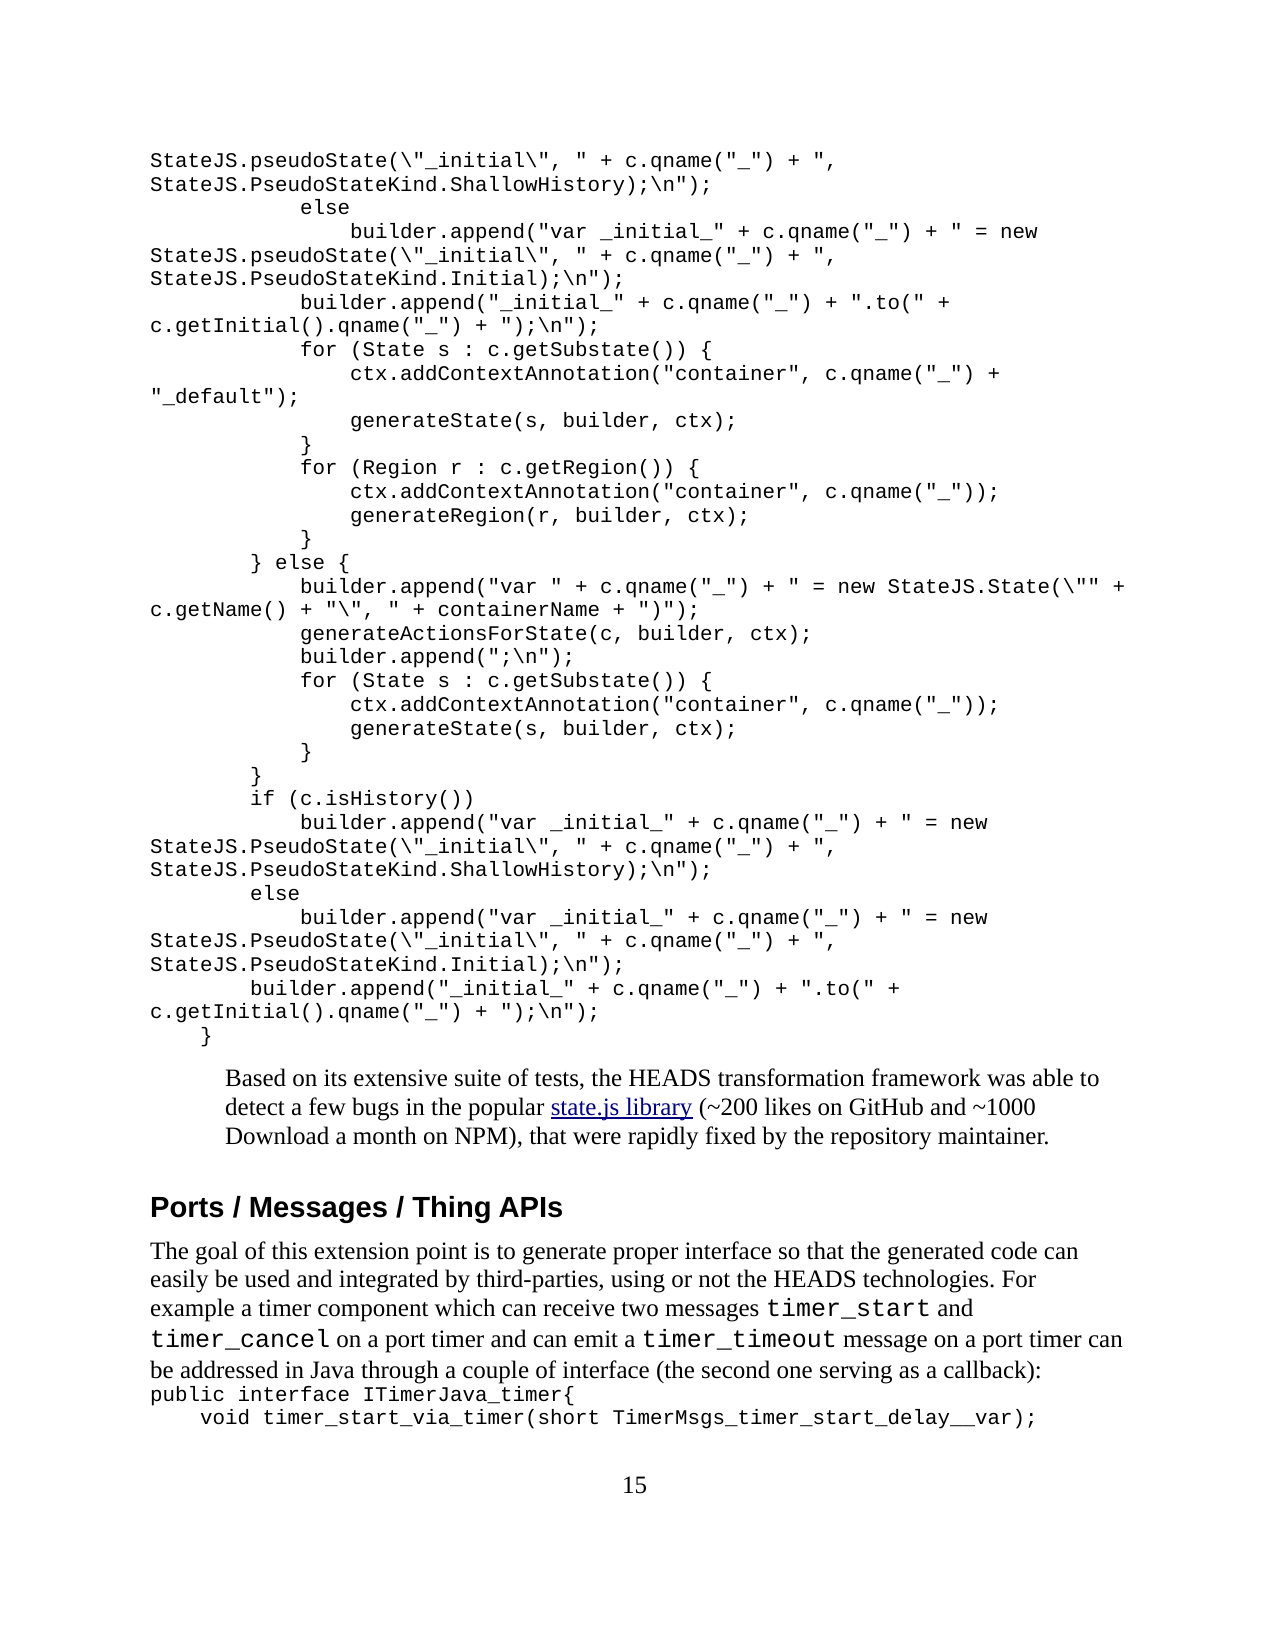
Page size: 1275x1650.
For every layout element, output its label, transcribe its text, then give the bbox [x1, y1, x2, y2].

text StateJS.pseudoState(\"_initial\", " + c.qname("_") + ", StateJS.PseudoStateKind.ShallowHistory);\n"); [150, 150, 1125, 197]
text } [150, 741, 1125, 765]
text else [150, 883, 1125, 907]
text ctx.addContextAnnotation("container", c.qname("_")); [150, 481, 1125, 505]
text for (State s : c.getSubstate()) { [150, 339, 1125, 363]
text ctx.addContextAnnotation("container", c.qname("_")); [150, 694, 1125, 717]
text builder.append("var _initial_" + c.qname("_") + " = new StateJS.PseudoState(\"_initial\", " + c.qname("_") + ", StateJS.PseudoStateKind.Initial);\n"); [150, 907, 1125, 978]
text builder.append("var _initial_" + c.qname("_") + " = new StateJS.PseudoState(\"_initial\", " + c.qname("_") + ", StateJS.PseudoStateKind.ShallowHistory);\n"); [150, 812, 1125, 883]
text for (Region r : c.getRegion()) { [150, 457, 1125, 481]
text generateRegion(r, builder, ctx); [150, 505, 1125, 528]
text } [150, 765, 1125, 788]
text generateActionsForState(c, builder, ctx); [150, 623, 1125, 647]
text public interface ITimerJava_timer{ [150, 1384, 1125, 1407]
text Based on its extensive suite of tests, the HEADS transformation framework was able to detect a few bugs in the popular state.js library (~200 likes on GitHub and ~1000 Download a month on NPM), that were rapidly fixed by the repository maintainer. [225, 1063, 1125, 1150]
text void timer_start_via_timer(short TimerMsgs_timer_start_delay__var); [150, 1407, 1125, 1431]
text } [150, 434, 1125, 457]
text for (State s : c.getSubstate()) { [150, 670, 1125, 694]
text else [150, 197, 1125, 221]
text generateState(s, builder, ctx); [150, 410, 1125, 434]
text } [150, 1025, 1125, 1048]
text generateState(s, builder, ctx); [150, 717, 1125, 741]
text The goal of this extension point is to generate proper interface so that the generated code can easily be used and integrated by third-parties, using or not the HEADS technologies. For example a timer component which can receive two messages timer_start and timer_cancel on a port timer and can emit a timer_timeout message on a port timer can be addressed in Java through a couple of interface (the second one serving as a callback): [150, 1236, 1125, 1384]
text builder.append("var " + c.qname("_") + " = new StateJS.State(\"" + c.getName() + "\", " + containerName + ")"); [150, 576, 1125, 623]
text } else { [150, 552, 1125, 576]
text builder.append("_initial_" + c.qname("_") + ".to(" + c.getInitial().qname("_") + ");\n"); [150, 978, 1125, 1025]
text builder.append(";\n"); [150, 647, 1125, 670]
text ctx.addContextAnnotation("container", c.qname("_") + "_default"); [150, 363, 1125, 410]
subtitle Ports / Messages / Thing APIs [150, 1190, 1125, 1223]
text builder.append("_initial_" + c.qname("_") + ".to(" + c.getInitial().qname("_") + ");\n"); [150, 292, 1125, 339]
text if (c.isHistory()) [150, 788, 1125, 812]
text } [150, 528, 1125, 552]
text builder.append("var _initial_" + c.qname("_") + " = new StateJS.pseudoState(\"_initial\", " + c.qname("_") + ", StateJS.PseudoStateKind.Initial);\n"); [150, 221, 1125, 292]
